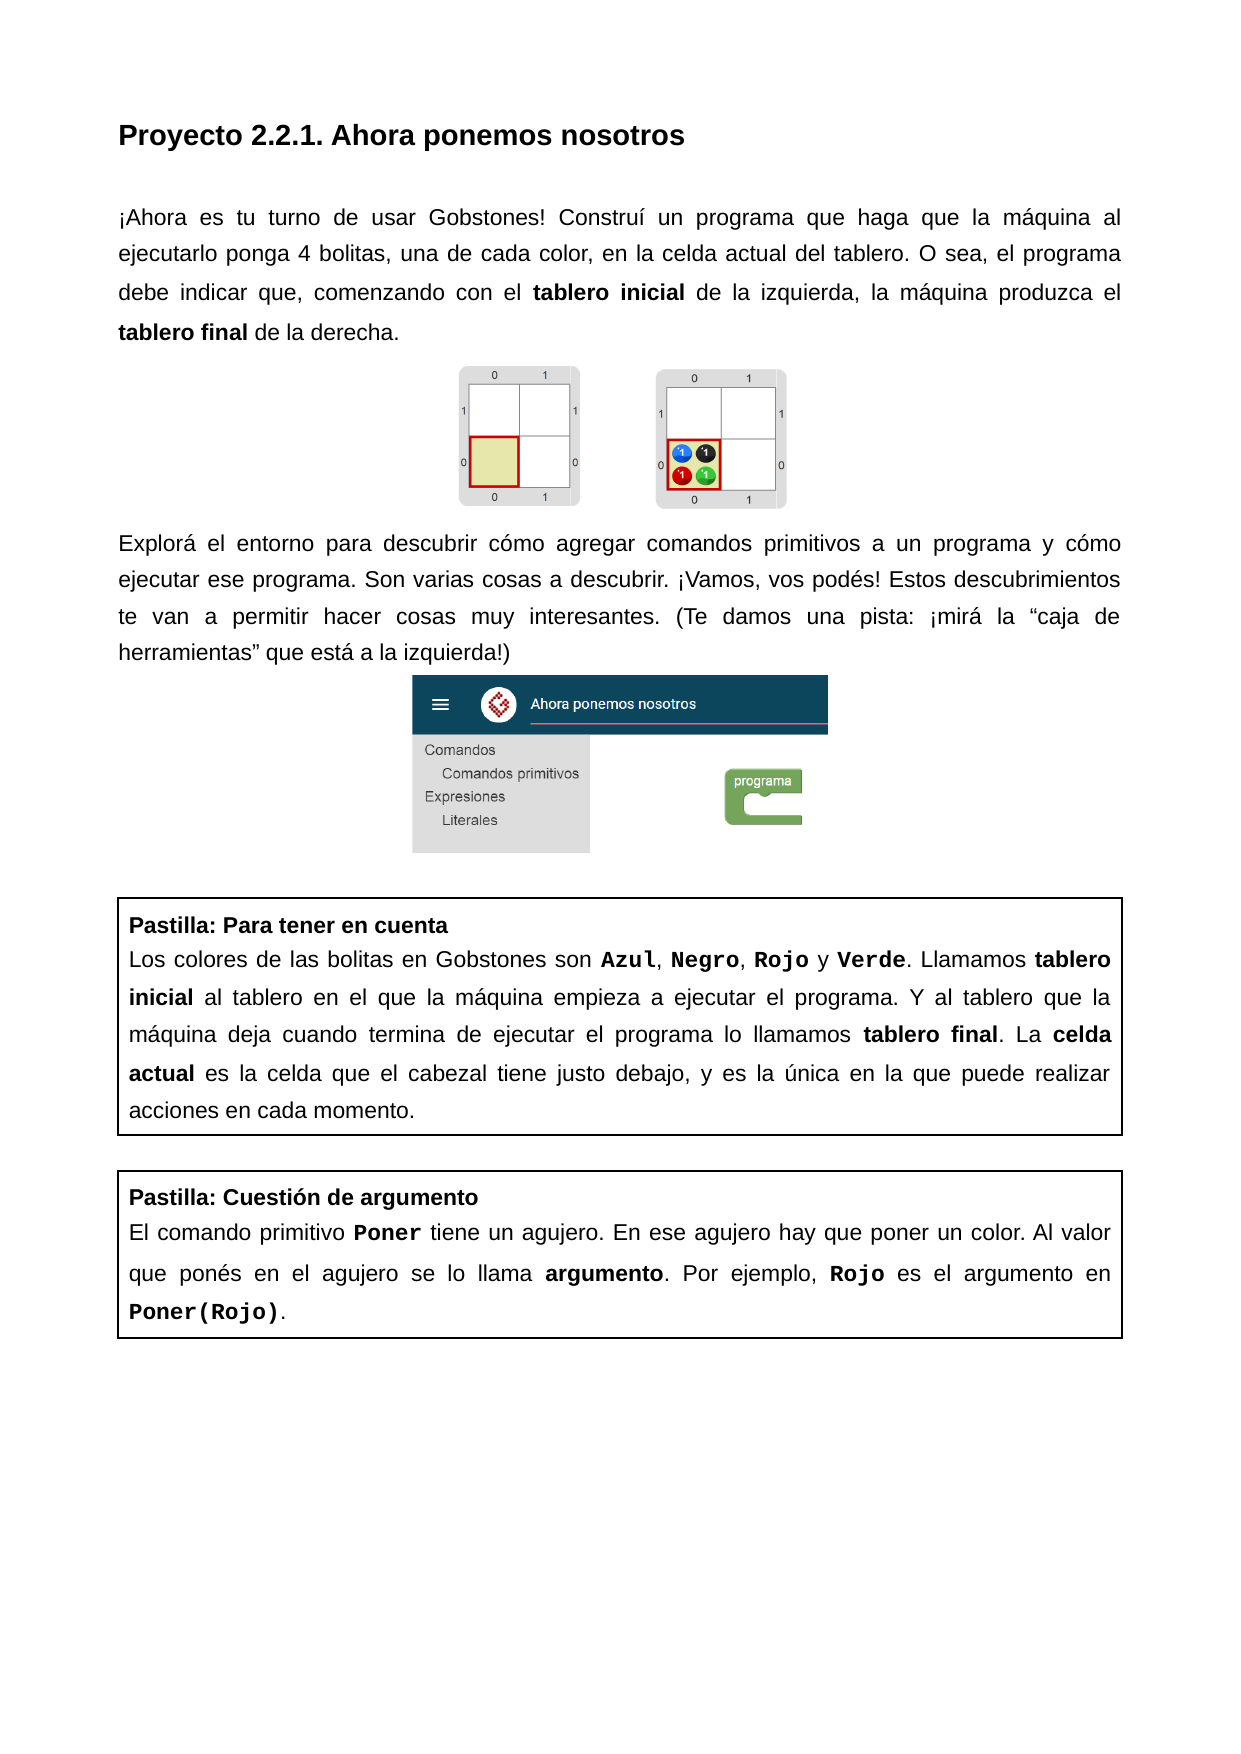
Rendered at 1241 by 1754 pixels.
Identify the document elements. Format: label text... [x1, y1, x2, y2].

picture [648, 364, 792, 514]
table_header Pastilla: Cuestión de argumento El comando primitivo Poner tiene un agujero. En ese agujero hay que poner un color. Al valor que ponés en el agujero se lo llama argumento. Por ejemplo, Rojo es el argumento en Poner(Rojo). [119, 1172, 1121, 1337]
picture [412, 675, 828, 853]
text ¡Ahora es tu turno de usar Gobstones! Construí un programa que haga que la máquina al ejecutarlo ponga 4 bolitas, una de cada color, en la celda actual del tablero. O sea, el programa debe indicar que, comenzando con el tablero inicial de la izquierda, la máquina produzca el tablero final de la derecha. [118, 204, 1122, 346]
picture [449, 356, 586, 514]
text Proyecto 2.2.1. Ahora ponemos nosotros [118, 118, 1122, 152]
table_header Pastilla: Para tener en cuenta Los colores de las bolitas en Gobstones son Azul, Negro, Rojo y Verde. Llamamos tablero inicial al tablero en el que la máquina empieza a ejecutar el programa. Y al tablero que la máquina deja cuando termina de ejecutar el programa lo llamamos tablero final. La celda actual es la celda que el cabezal tiene justo debajo, y es la única en la que puede realizar acciones en cada momento. [119, 899, 1121, 1133]
text Explorá el entorno para descubrir cómo agregar comandos primitivos a un programa y cómo ejecutar ese programa. Son varias cosas a descubrir. ¡Vamos, vos podés! Estos descubrimientos te van a permitir hacer cosas muy interesantes. (Te damos una pista: ¡mirá la “caja de herramientas” que está a la izquierda!) [118, 530, 1122, 666]
